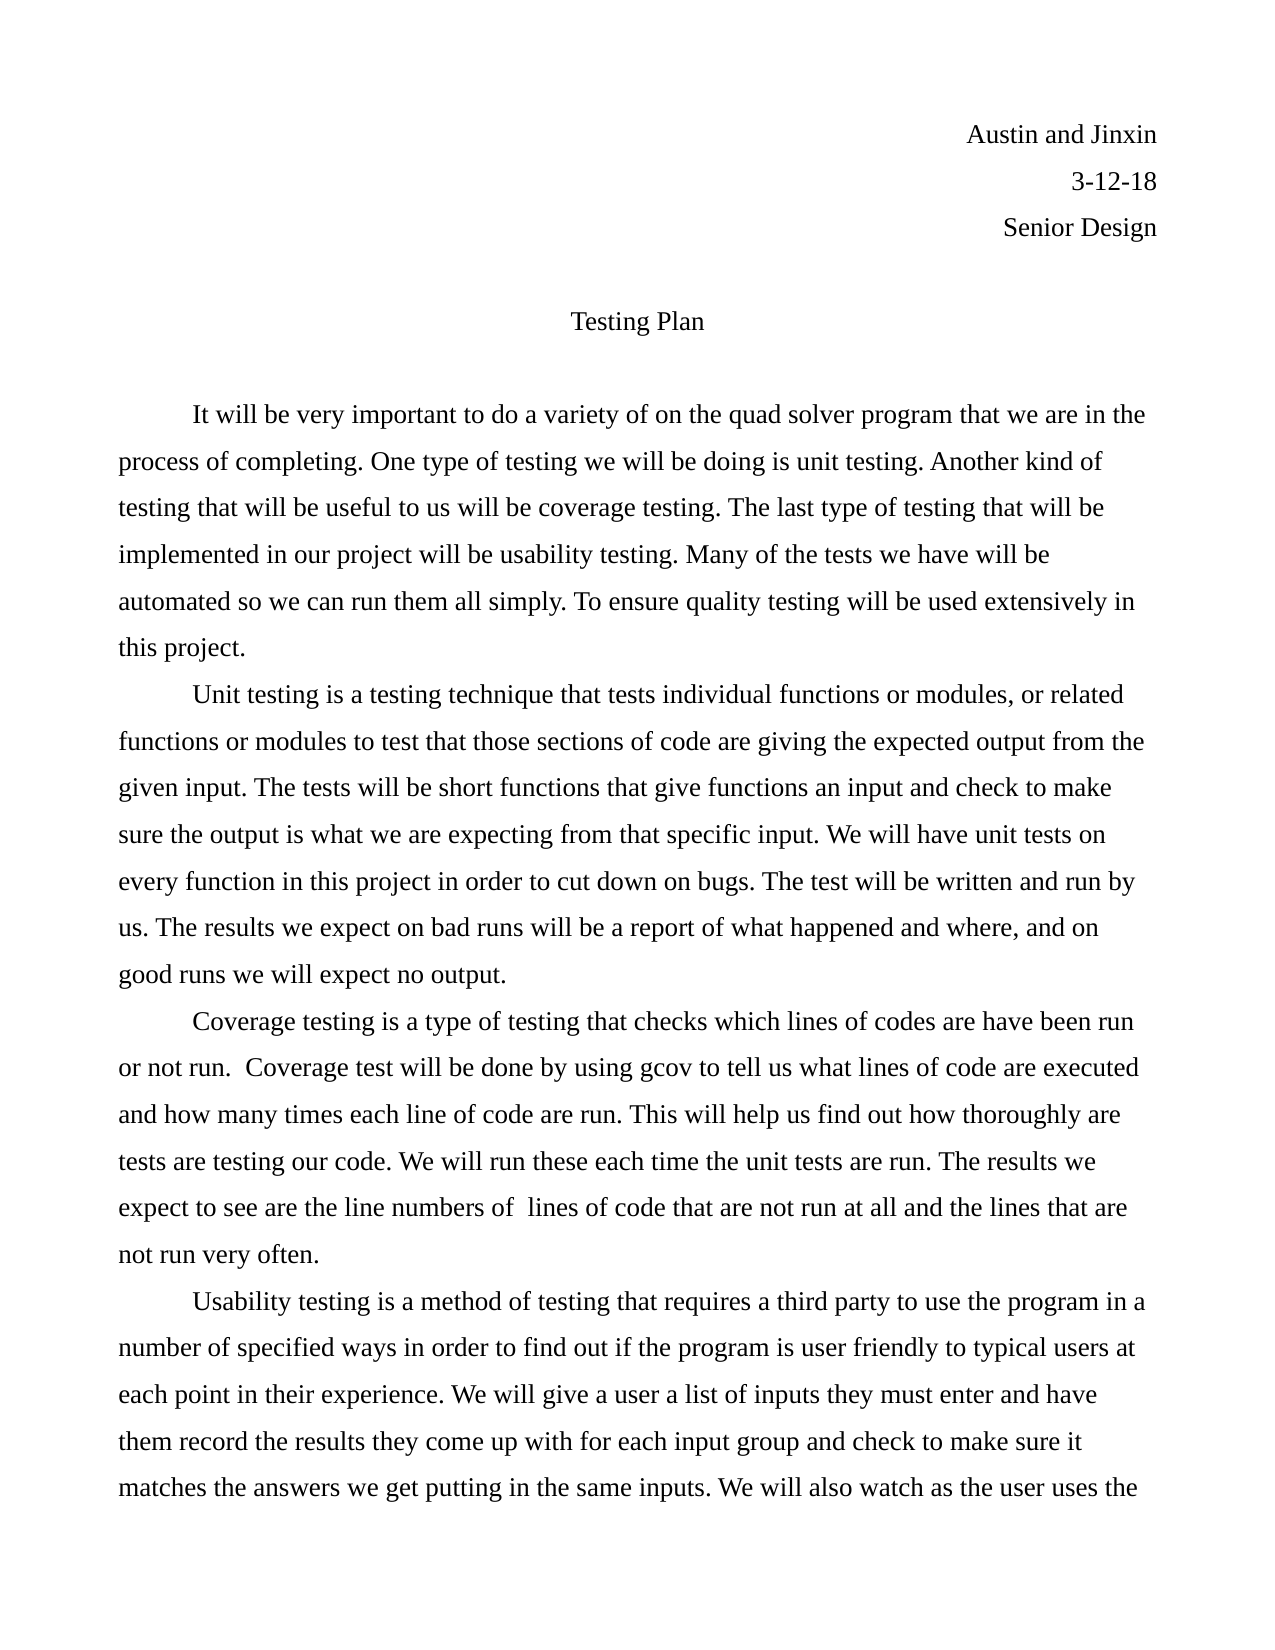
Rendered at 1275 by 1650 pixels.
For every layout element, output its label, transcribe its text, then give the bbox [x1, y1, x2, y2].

text Unit testing is a testing technique that tests individual functions or modules, or related functions or modules to test that those sections of code are giving the expected output from the given input. The tests will be short functions that give functions an input and check to make sure the output is what we are expecting from that specific input. We will have unit tests on every function in this project in order to cut down on bugs. The test will be written and run by us. The results we expect on bad runs will be a report of what happened and where, and on good runs we will expect no output. [118, 678, 1157, 989]
text Testing Plan [118, 305, 1157, 336]
text Senior Design [118, 211, 1157, 243]
text Usability testing is a method of testing that requires a third party to use the program in a number of specified ways in order to find out if the program is user friendly to typical users at each point in their experience. We will give a user a list of inputs they must enter and have them record the results they come up with for each input group and check to make sure it matches the answers we get putting in the same inputs. We will also watch as the user uses the [118, 1285, 1157, 1503]
text It will be very important to do a variety of on the quad solver program that we are in the process of completing. One type of testing we will be doing is unit testing. Another kind of testing that will be useful to us will be coverage testing. The last type of testing that will be implemented in our project will be usability testing. Many of the tests we have will be automated so we can run them all simply. To ensure quality testing will be used extensively in this project. [118, 398, 1157, 663]
text Austin and Jinxin [118, 118, 1157, 149]
text Coverage testing is a type of testing that checks which lines of codes are have been run or not run. Coverage test will be done by using gcov to tell us what lines of code are executed and how many times each line of code are run. This will help us find out how thoroughly are tests are testing our code. We will run these each time the unit tests are run. The results we expect to see are the line numbers of lines of code that are not run at all and the lines that are not run very often. [118, 1005, 1157, 1269]
text 3-12-18 [118, 165, 1157, 196]
